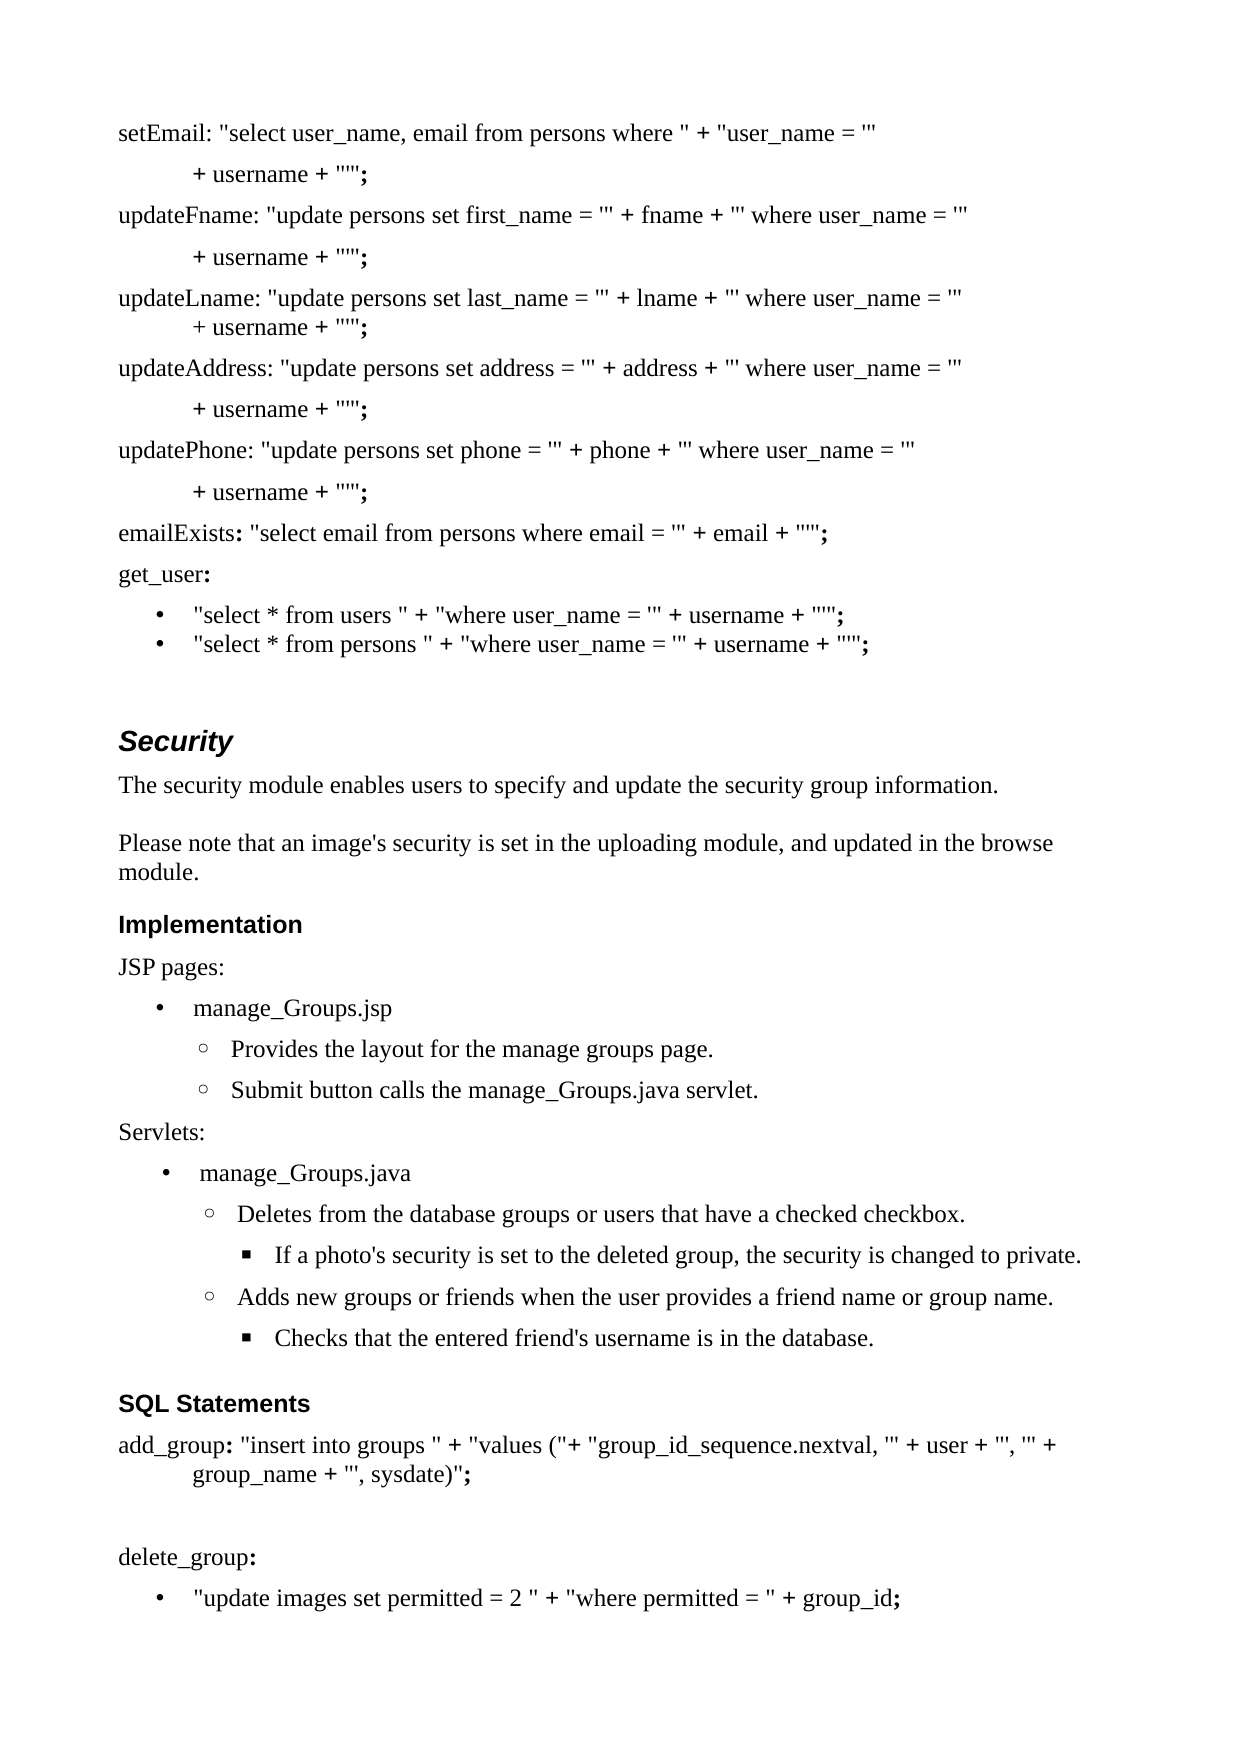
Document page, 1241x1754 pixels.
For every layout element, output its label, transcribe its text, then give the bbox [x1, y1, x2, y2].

text + username + "'"; [118, 242, 1122, 271]
text add_group: "insert into groups " + "values ("+ "group_id_sequence.nextval, '" + user + "', '" + group_name + "', sysdate)"; [118, 1430, 1122, 1488]
subtitle SQL Statements [118, 1389, 1122, 1418]
text emailExists: "select email from persons where email = '" + email + "'"; [118, 518, 1122, 547]
list Deletes from the database groups or users that have a checked checkbox. [199, 1199, 1122, 1228]
text updateAddress: "update persons set address = '" + address + "' where user_name = '" [118, 353, 1122, 382]
text Servlets: [118, 1117, 1122, 1145]
list Adds new groups or friends when the user provides a friend name or group name. [199, 1282, 1122, 1310]
text updateLname: "update persons set last_name = '" + lname + "' where user_name = '" + username + "'"; [118, 283, 1122, 341]
subtitle Implementation [118, 910, 1122, 939]
text get_user: [118, 559, 1122, 588]
list Submit button calls the manage_Groups.java servlet. [193, 1075, 1122, 1104]
text + username + "'"; [118, 477, 1122, 506]
text + username + "'"; [118, 394, 1122, 423]
list manage_Groups.java [162, 1158, 1122, 1187]
text The security module enables users to specify and update the security group information. [118, 770, 1122, 799]
text Please note that an image's security is set in the uploading module, and updated in the browse module. [118, 828, 1122, 885]
list Checks that the entered friend's username is in the database. [237, 1323, 1122, 1352]
subtitle Security [118, 724, 1122, 758]
list If a photo's security is set to the deleted group, the security is changed to private. [237, 1240, 1122, 1269]
text delete_group: [118, 1542, 1122, 1570]
list Provides the layout for the manage groups page. [193, 1034, 1122, 1063]
text JSP pages: [118, 952, 1122, 980]
text updatePhone: "update persons set phone = '" + phone + "' where user_name = '" [118, 436, 1122, 464]
list "select * from users " + "where user_name = '" + username + "'"; [156, 601, 1122, 629]
text setEmail: "select user_name, email from persons where " + "user_name = '" [118, 118, 1122, 147]
list manage_Groups.jsp [156, 993, 1122, 1022]
text updateFname: "update persons set first_name = '" + fname + "' where user_name = '" [118, 201, 1122, 229]
text + username + "'"; [118, 159, 1122, 188]
list "update images set permitted = 2 " + "where permitted = " + group_id; [156, 1583, 1122, 1612]
list "select * from persons " + "where user_name = '" + username + "'"; [156, 629, 1122, 658]
